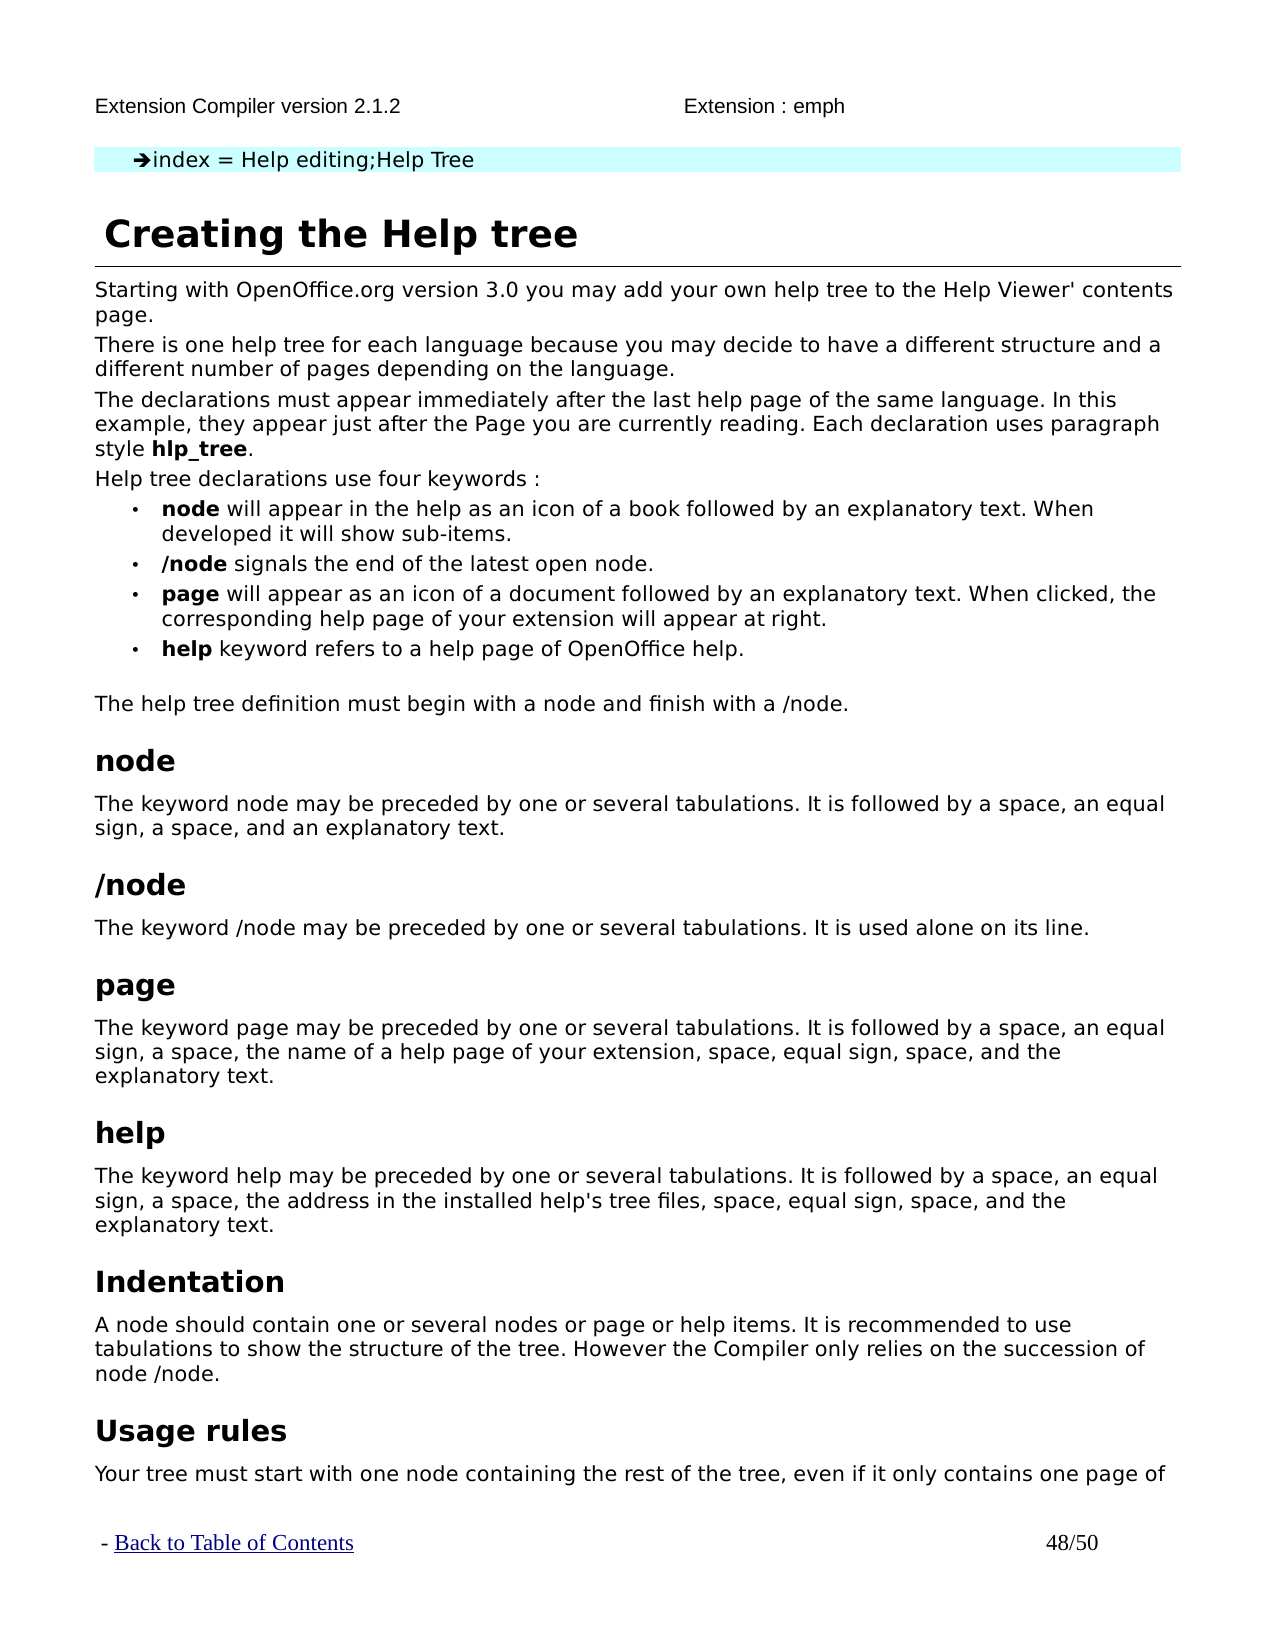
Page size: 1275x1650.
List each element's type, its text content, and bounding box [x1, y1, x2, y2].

text Creating the Help tree [94, 203, 1181, 266]
text Help tree declarations use four keywords : [94, 467, 1181, 491]
text There is one help tree for each language because you may decide to have a different structure and a different number of pages depending on the language. [94, 333, 1181, 382]
text The keyword page may be preceded by one or several tabulations. It is followed by a space, an equal sign, a space, the name of a help page of your extension, space, equal sign, space, and the explanatory text. [94, 1016, 1181, 1089]
text help [94, 1117, 1181, 1151]
text Your tree must start with one node containing the rest of the tree, even if it only contains one page of [94, 1461, 1181, 1486]
text /node [94, 868, 1181, 902]
text Indentation [94, 1265, 1181, 1299]
list /node signals the end of the latest open node. [132, 552, 1181, 577]
text A node should contain one or several nodes or page or help items. It is recommended to use tabulations to show the structure of the tree. However the Compiler only relies on the succession of node /node. [94, 1313, 1181, 1386]
text Starting with OpenOffice.org version 3.0 you may add your own help tree to the Help Viewer' contents page. [94, 278, 1181, 327]
text The declarations must appear immediately after the last help page of the same language. In this example, they appear just after the Page you are currently reading. Each declaration uses paragraph style hlp_tree. [94, 388, 1181, 461]
text The help tree definition must begin with a node and finish with a /node. [94, 667, 1181, 716]
text page [94, 968, 1181, 1002]
text Usage rules [94, 1414, 1181, 1448]
list page will appear as an icon of a document followed by an explanatory text. When clicked, the corresponding help page of your extension will appear at right. [132, 582, 1181, 631]
text The keyword /node may be preceded by one or several tabulations. It is used alone on its line. [94, 916, 1181, 940]
list node will appear in the help as an icon of a book followed by an explanatory text. When developed it will show sub-items. [132, 497, 1181, 546]
text The keyword node may be preceded by one or several tabulations. It is followed by a space, an equal sign, a space, and an explanatory text. [94, 792, 1181, 841]
text node [94, 744, 1181, 778]
list index = Help editing;Help Tree [94, 147, 1181, 172]
text The keyword help may be preceded by one or several tabulations. It is followed by a space, an equal sign, a space, the address in the installed help's tree files, space, equal sign, space, and the explanatory text. [94, 1164, 1181, 1238]
list help keyword refers to a help page of OpenOffice help. [132, 637, 1181, 662]
